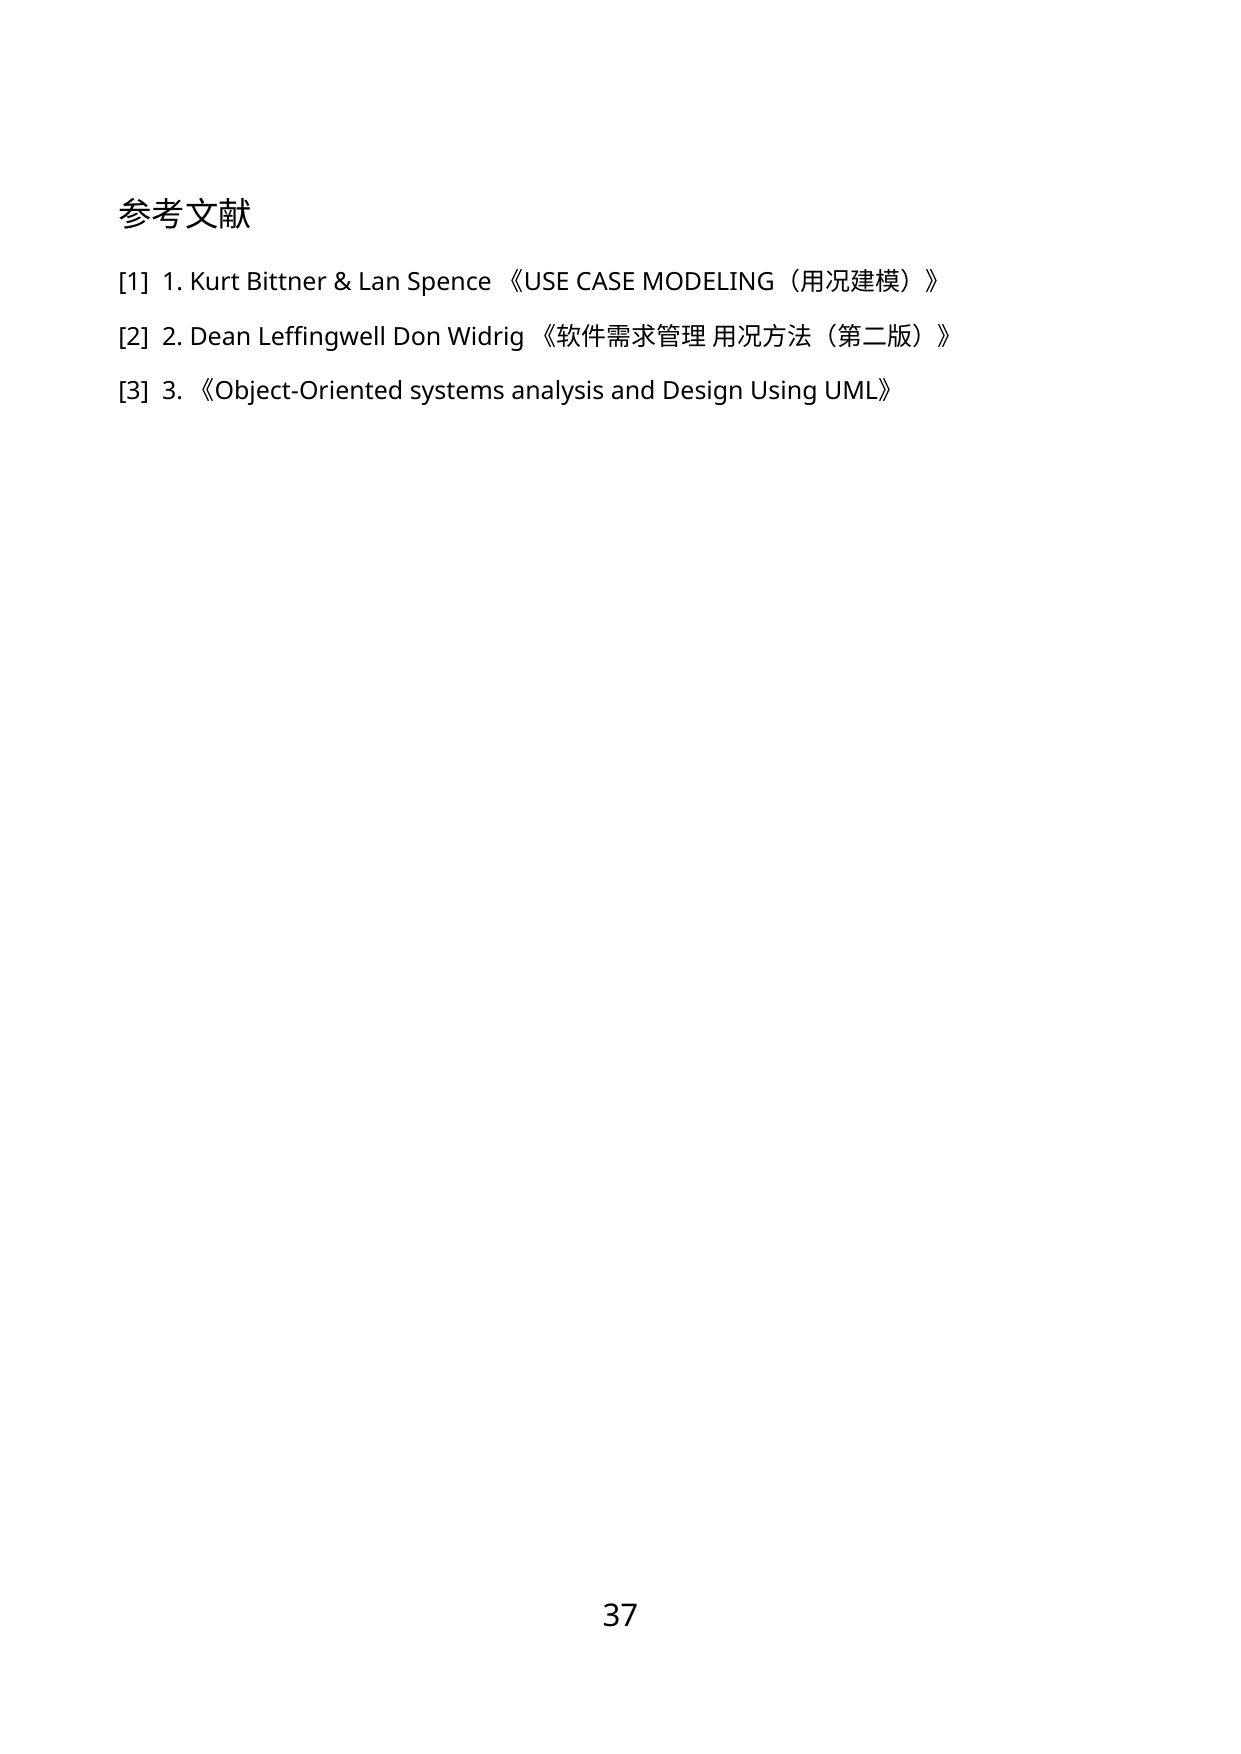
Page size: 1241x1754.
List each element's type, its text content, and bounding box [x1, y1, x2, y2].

list 3. 《Object-Oriented systems analysis and Design Using UML》 [118, 370, 1122, 407]
subtitle 参考文献 [118, 188, 1122, 236]
list 2. Dean Leffingwell Don Widrig 《软件需求管理 用况方法（第二版）》 [118, 316, 1122, 352]
list 1. Kurt Bittner & Lan Spence 《USE CASE MODELING（用况建模）》 [118, 262, 1122, 298]
